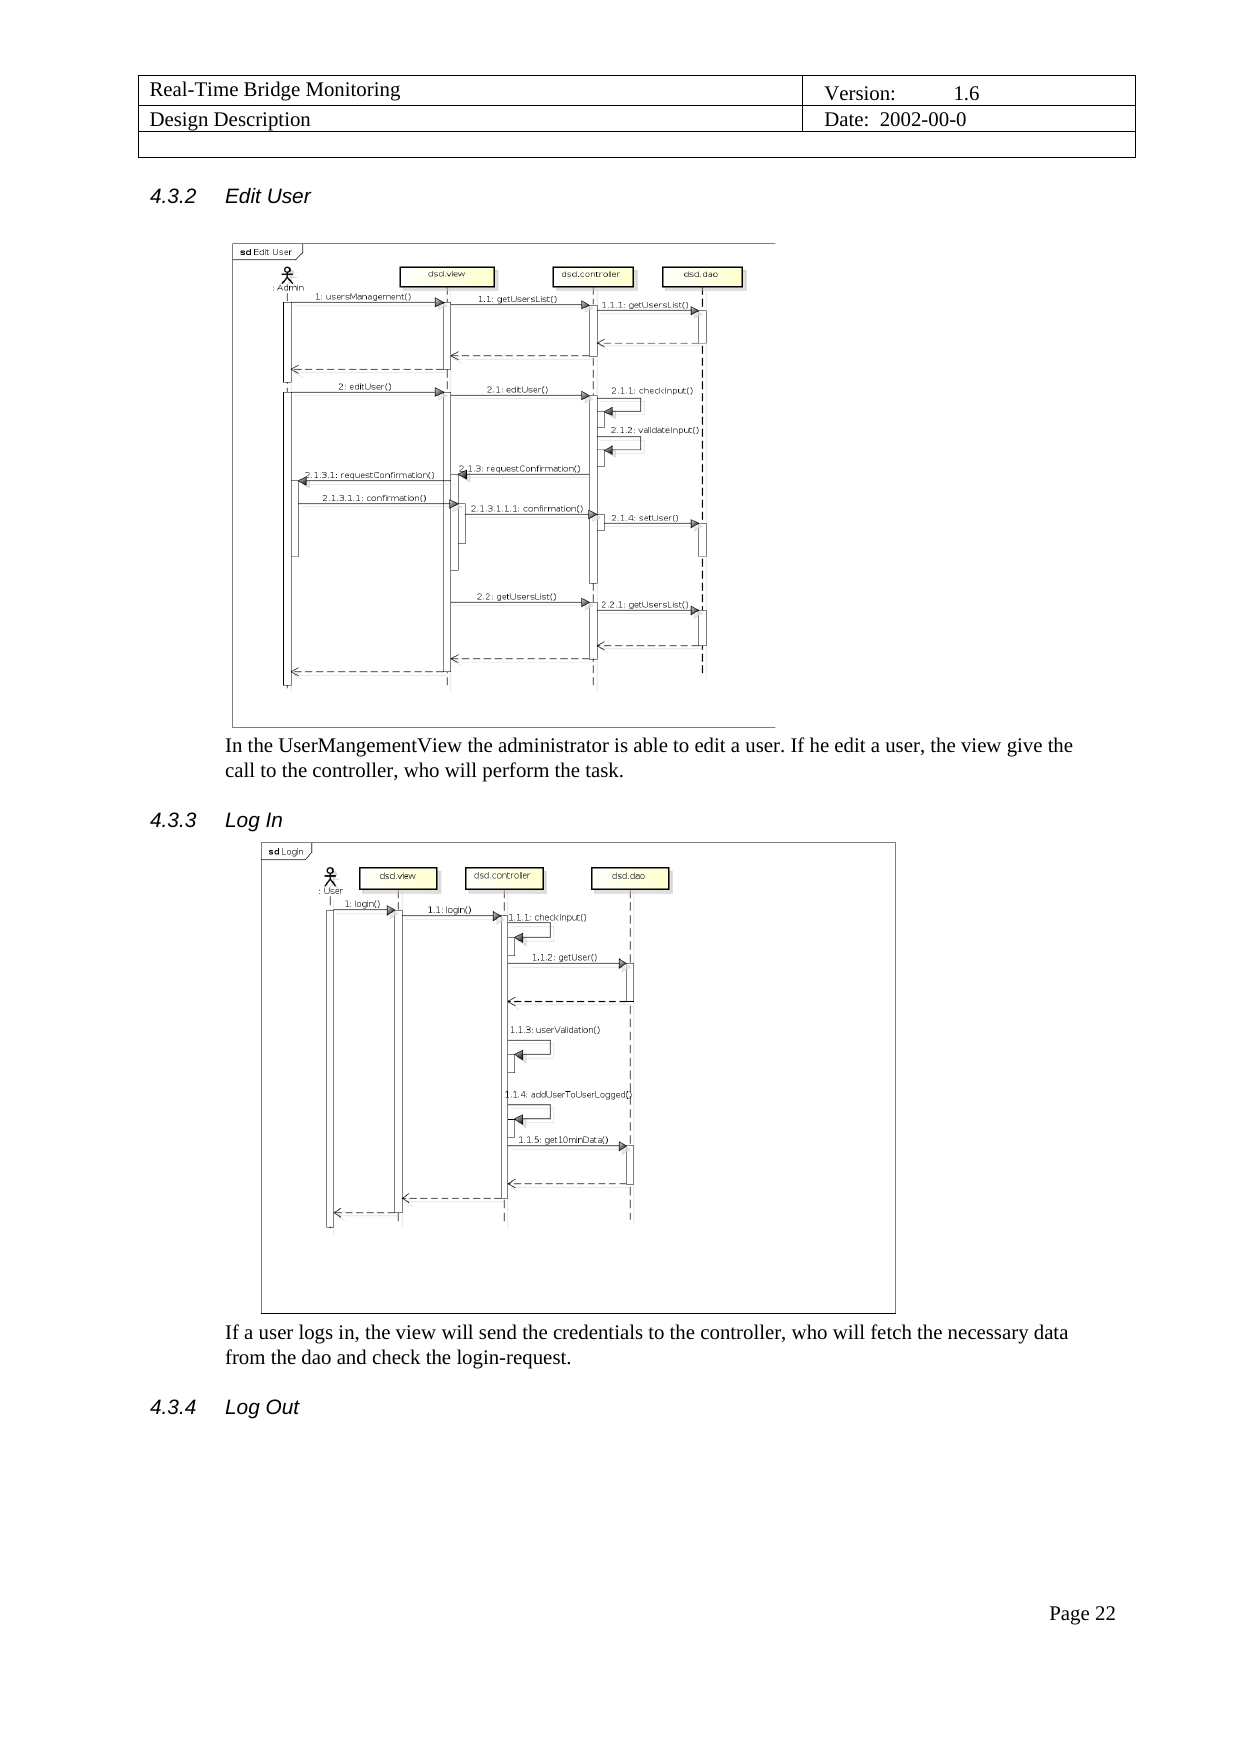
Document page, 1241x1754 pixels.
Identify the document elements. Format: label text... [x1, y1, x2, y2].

picture [254, 835, 902, 1320]
text In the UserMangementView the administrator is able to edit a user. If he edit a user, the view give the call to the controller, who will perform the task. [225, 214, 1090, 782]
subtitle Log Out [150, 1394, 1090, 1419]
subtitle Log In [150, 807, 1090, 832]
subtitle Edit User [150, 183, 1090, 208]
text If a user logs in, the view will send the credentials to the controller, who will fetch the necessary data from the dao and check the login-request. [225, 838, 1090, 1369]
